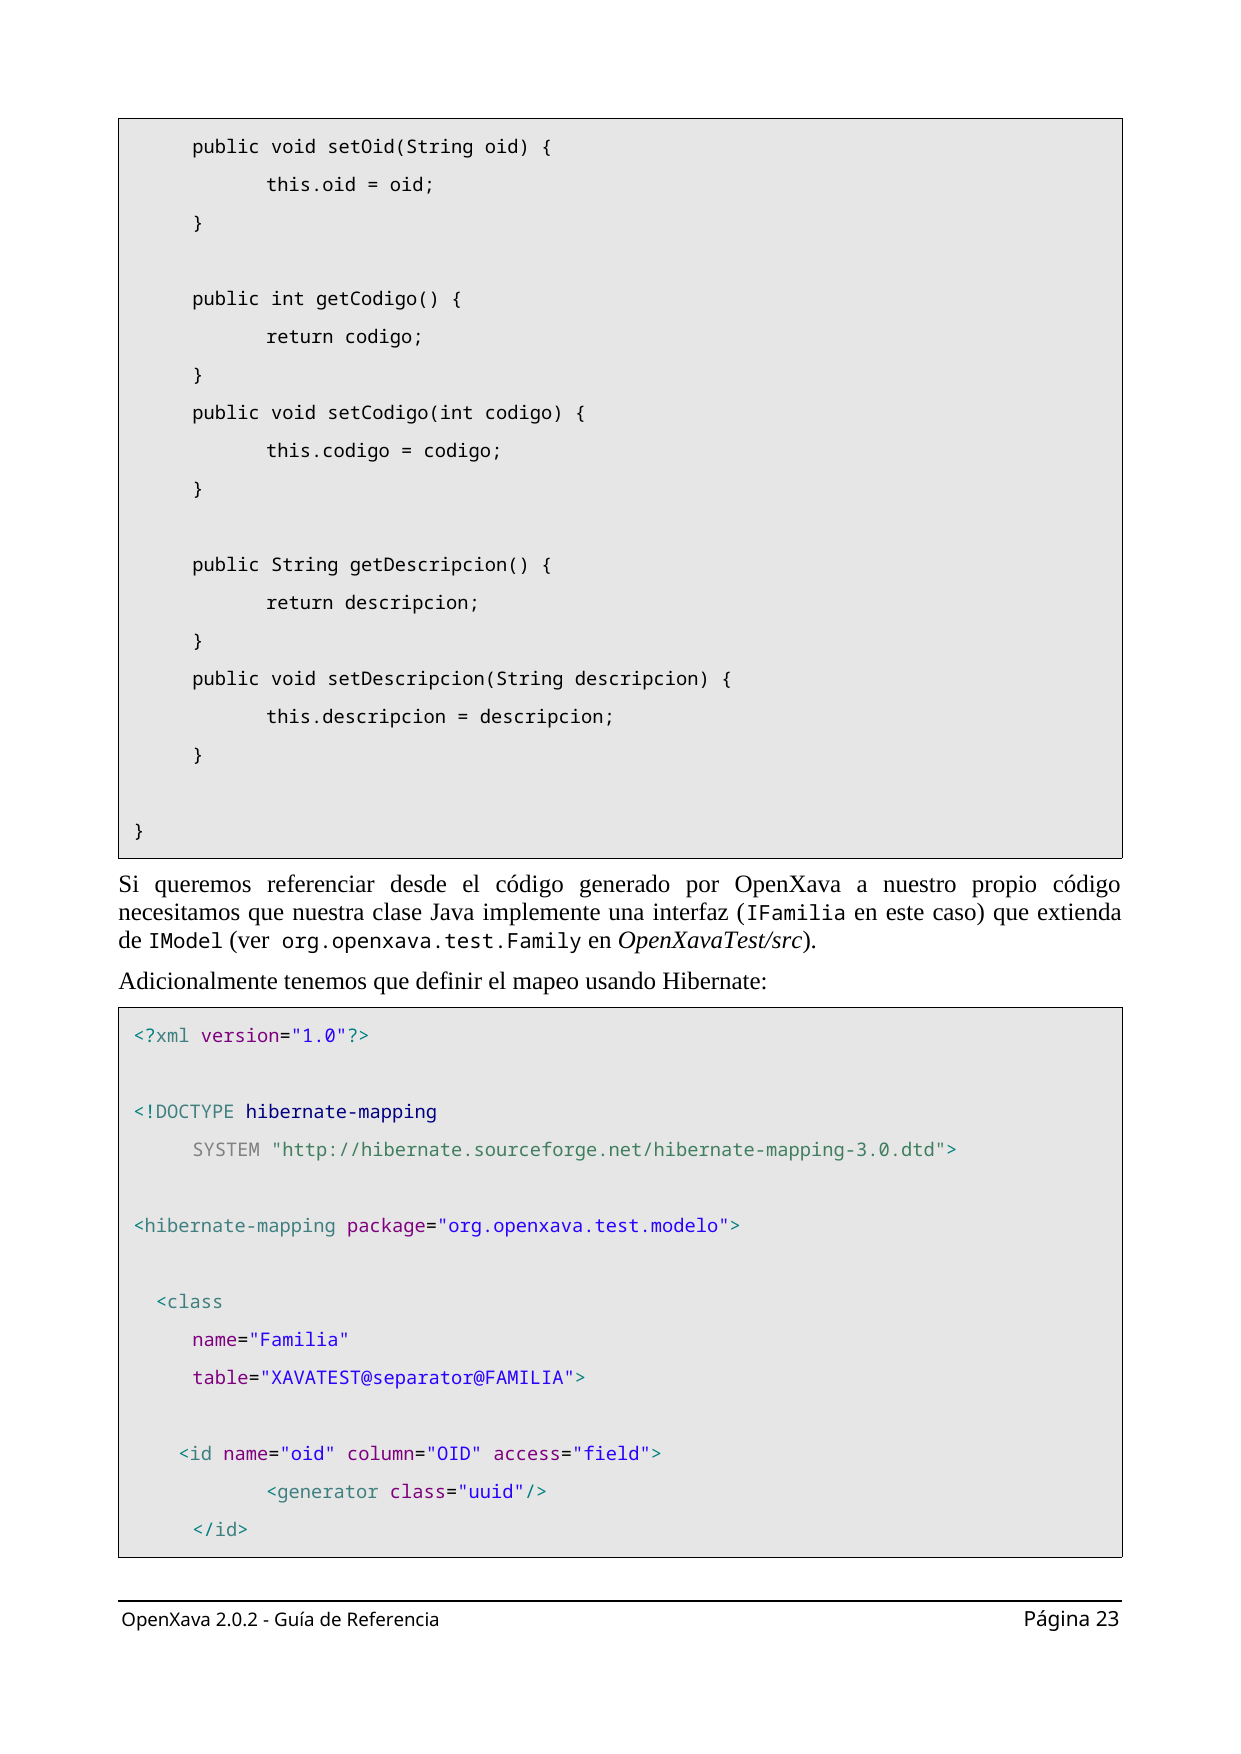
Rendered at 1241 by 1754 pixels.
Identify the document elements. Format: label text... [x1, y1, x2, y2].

text <hibernate-mapping package="org.openxava.test.modelo"> [119, 1197, 1122, 1235]
text SYSTEM "http://hibernate.sourceforge.net/hibernate-mapping-3.0.dtd"> [119, 1121, 1122, 1159]
text Adicionalmente tenemos que definir el mapeo usando Hibernate: [118, 967, 1122, 995]
text this.descripcion = descripcion; [119, 688, 1122, 726]
text public void setCodigo(int codigo) { [119, 384, 1122, 422]
text this.codigo = codigo; [119, 422, 1122, 460]
text public void setOid(String oid) { [119, 119, 1122, 156]
text public void setDescripcion(String descripcion) { [119, 650, 1122, 688]
text public String getDescripcion() { [119, 536, 1122, 574]
text Si queremos referenciar desde el código generado por OpenXava a nuestro propio código necesitamos que nuestra clase Java implemente una interfaz (IFamilia en este caso) que extienda de IModel (ver org.openxava.test.Family en OpenXavaTest/src). [118, 870, 1122, 954]
text <?xml version="1.0"?> [119, 1008, 1122, 1045]
text name="Familia" [119, 1311, 1122, 1349]
text return codigo; [119, 308, 1122, 346]
text table="XAVATEST@separator@FAMILIA"> [119, 1349, 1122, 1387]
text } [119, 726, 1122, 764]
text <generator class="uuid"/> [119, 1463, 1122, 1501]
text } [119, 194, 1122, 232]
text this.oid = oid; [119, 156, 1122, 194]
text public int getCodigo() { [119, 270, 1122, 308]
text <class [119, 1273, 1122, 1311]
text <!DOCTYPE hibernate-mapping [119, 1083, 1122, 1121]
text </id> [119, 1501, 1122, 1557]
text } [119, 460, 1122, 498]
text <id name="oid" column="OID" access="field"> [119, 1425, 1122, 1463]
text } [119, 802, 1122, 858]
text return descripcion; [119, 574, 1122, 612]
text } [119, 612, 1122, 650]
text } [119, 346, 1122, 384]
